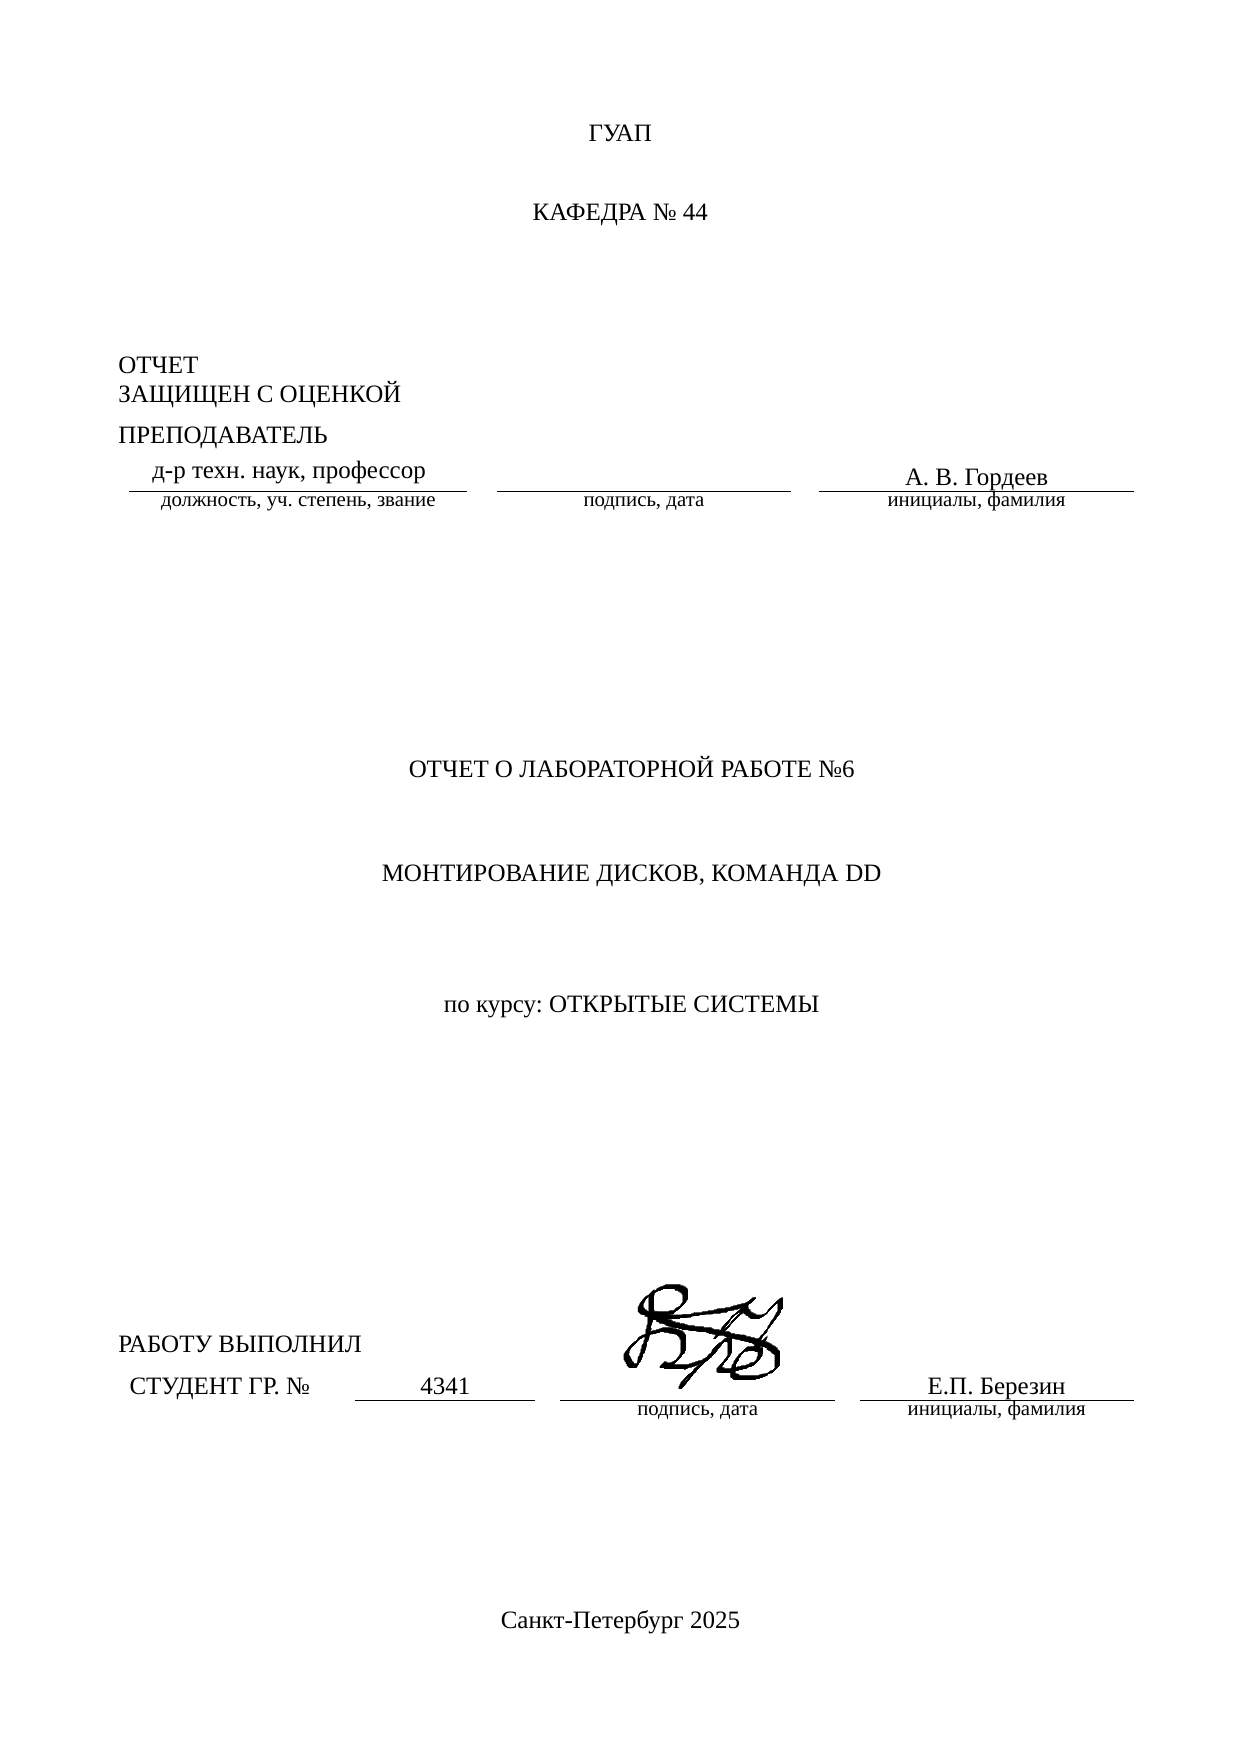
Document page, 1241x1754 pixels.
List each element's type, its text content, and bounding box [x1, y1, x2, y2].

table_cell инициалы, фамилия [995, 492, 1133, 510]
picture [619, 1277, 786, 1393]
table_cell по курсу: ОТКРЫТЫЕ СИСТЕМЫ [129, 977, 1133, 1018]
table_cell [535, 1400, 560, 1419]
table_header [535, 1358, 560, 1399]
table_cell подпись, дата [497, 492, 791, 510]
table_cell [129, 1018, 1133, 1072]
text КАФЕДРА № 44 [118, 197, 1122, 226]
table_header ОТЧЕТ О ЛАБОРАТОРНОЙ РАБОТЕ №6 [129, 654, 1133, 783]
table_cell [835, 1400, 859, 1419]
text РАБОТУ ВЫПОЛНИЛ [118, 1329, 619, 1358]
table_cell [129, 1400, 355, 1419]
table_header [467, 449, 497, 491]
table_cell [467, 491, 497, 510]
table_header 4341 [355, 1358, 535, 1399]
table_header [835, 1358, 859, 1399]
table_cell инициалы, фамилия [860, 1401, 1013, 1419]
table_cell подпись, дата [560, 1401, 835, 1419]
table_header [560, 1358, 835, 1399]
table_header Е.П. Березин [860, 1358, 1133, 1399]
table_cell [791, 491, 819, 510]
text ОТЧЕТ ЗАЩИЩЕН С ОЦЕНКОЙ [118, 351, 1122, 408]
text ПРЕПОДАВАТЕЛЬ [118, 421, 1122, 449]
table_header [497, 449, 791, 491]
table_cell инициалы, фамилия [819, 492, 993, 510]
table_cell МОНТИРОВАНИЕ ДИСКОВ, КОМАНДА DD [129, 783, 1133, 977]
table_header д-р техн. наук, профессор [129, 449, 467, 491]
table_header СТУДЕНТ ГР. № [129, 1358, 355, 1399]
table_header А. В. Гордеев [819, 449, 1133, 491]
table_cell должность, уч. степень, звание [129, 492, 467, 510]
table_header [791, 449, 819, 491]
text Санкт-Петербург 2025 [118, 1605, 1122, 1634]
table_cell [355, 1401, 535, 1419]
text ГУАП [118, 118, 1122, 147]
text [786, 1329, 1122, 1358]
table_cell инициалы, фамилия [1015, 1401, 1133, 1419]
table_cell [129, 1072, 1133, 1101]
